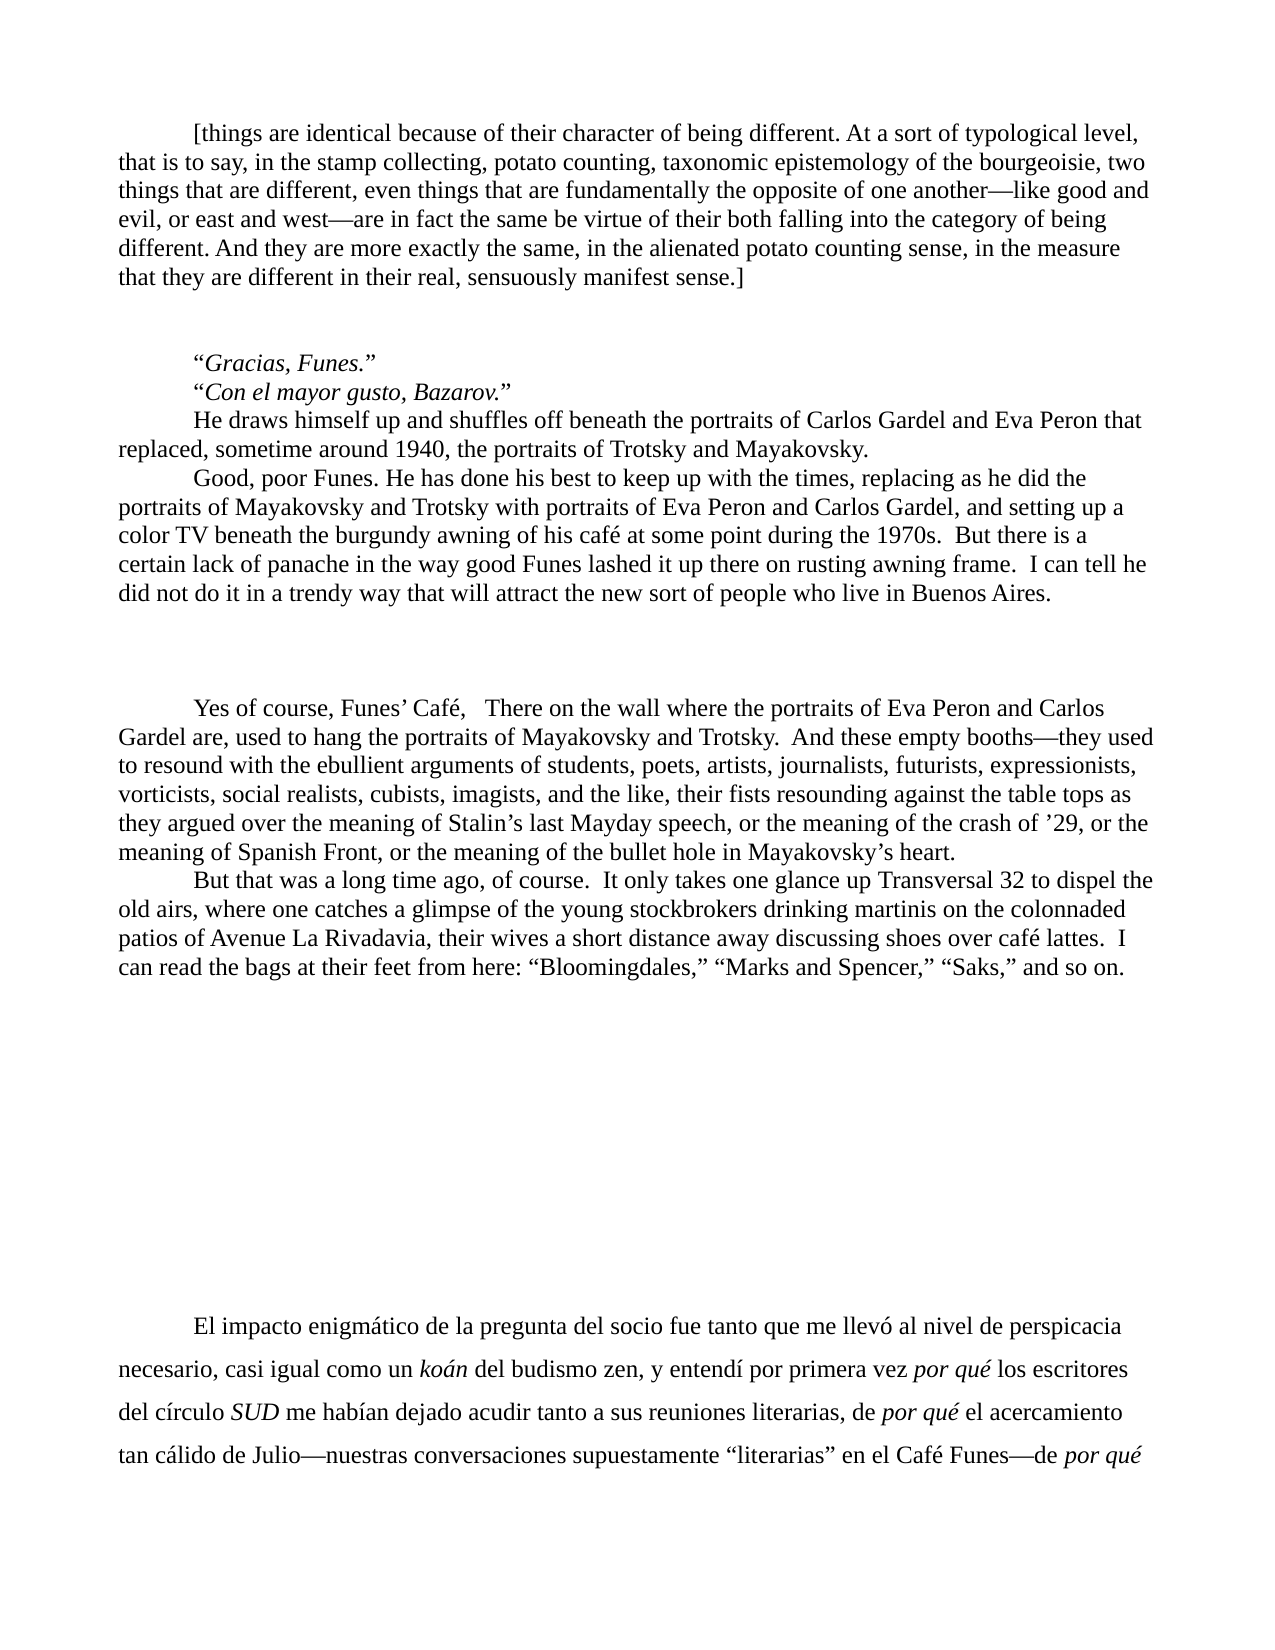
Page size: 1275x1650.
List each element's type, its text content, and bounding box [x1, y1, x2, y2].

text Good, poor Funes. He has done his best to keep up with the times, replacing as he did the portraits of Mayakovsky and Trotsky with portraits of Eva Peron and Carlos Gardel, and setting up a color TV beneath the burgundy awning of his café at some point during the 1970s. But there is a certain lack of panache in the way good Funes lashed it up there on rusting awning frame. I can tell he did not do it in a trendy way that will attract the new sort of people who live in Buenos Aires. [118, 463, 1157, 607]
text [things are identical because of their character of being different. At a sort of typological level, that is to say, in the stamp collecting, potato counting, taxonomic epistemology of the bourgeoisie, two things that are different, even things that are fundamentally the opposite of one another—like good and evil, or east and west—are in fact the same be virtue of their both falling into the category of being different. And they are more exactly the same, in the alienated potato counting sense, in the measure that they are different in their real, sensuously manifest sense.] [118, 118, 1157, 291]
text El impacto enigmático de la pregunta del socio fue tanto que me llevó al nivel de perspicacia necesario, casi igual como un koán del budismo zen, y entendí por primera vez por qué los escritores del círculo SUD me habían dejado acudir tanto a sus reuniones literarias, de por qué el acercamiento tan cálido de Julio—nuestras conversaciones supuestamente “literarias” en el Café Funes—de por qué [118, 1311, 1157, 1469]
text He draws himself up and shuffles off beneath the portraits of Carlos Gardel and Eva Peron that replaced, sometime around 1940, the portraits of Trotsky and Mayakovsky. [118, 406, 1157, 463]
text But that was a long time ago, of course. It only takes one glance up Transversal 32 to dispel the old airs, where one catches a glimpse of the young stockbrokers drinking martinis on the colonnaded patios of Avenue La Rivadavia, their wives a short distance away discussing shoes over café lattes. I can read the bags at their feet from here: “Bloomingdales,” “Marks and Spencer,” “Saks,” and so on. [118, 866, 1157, 981]
text Yes of course, Funes’ Café, There on the wall where the portraits of Eva Peron and Carlos Gardel are, used to hang the portraits of Mayakovsky and Trotsky. And these empty booths—they used to resound with the ebullient arguments of students, poets, artists, journalists, futurists, expressionists, vorticists, social realists, cubists, imagists, and the like, their fists resounding against the table tops as they argued over the meaning of Stalin’s last Mayday speech, or the meaning of the crash of ’29, or the meaning of Spanish Front, or the meaning of the bullet hole in Mayakovsky’s heart. [118, 693, 1157, 866]
text “Gracias, Funes.” [118, 348, 1157, 377]
text “Con el mayor gusto, Bazarov.” [118, 377, 1157, 406]
